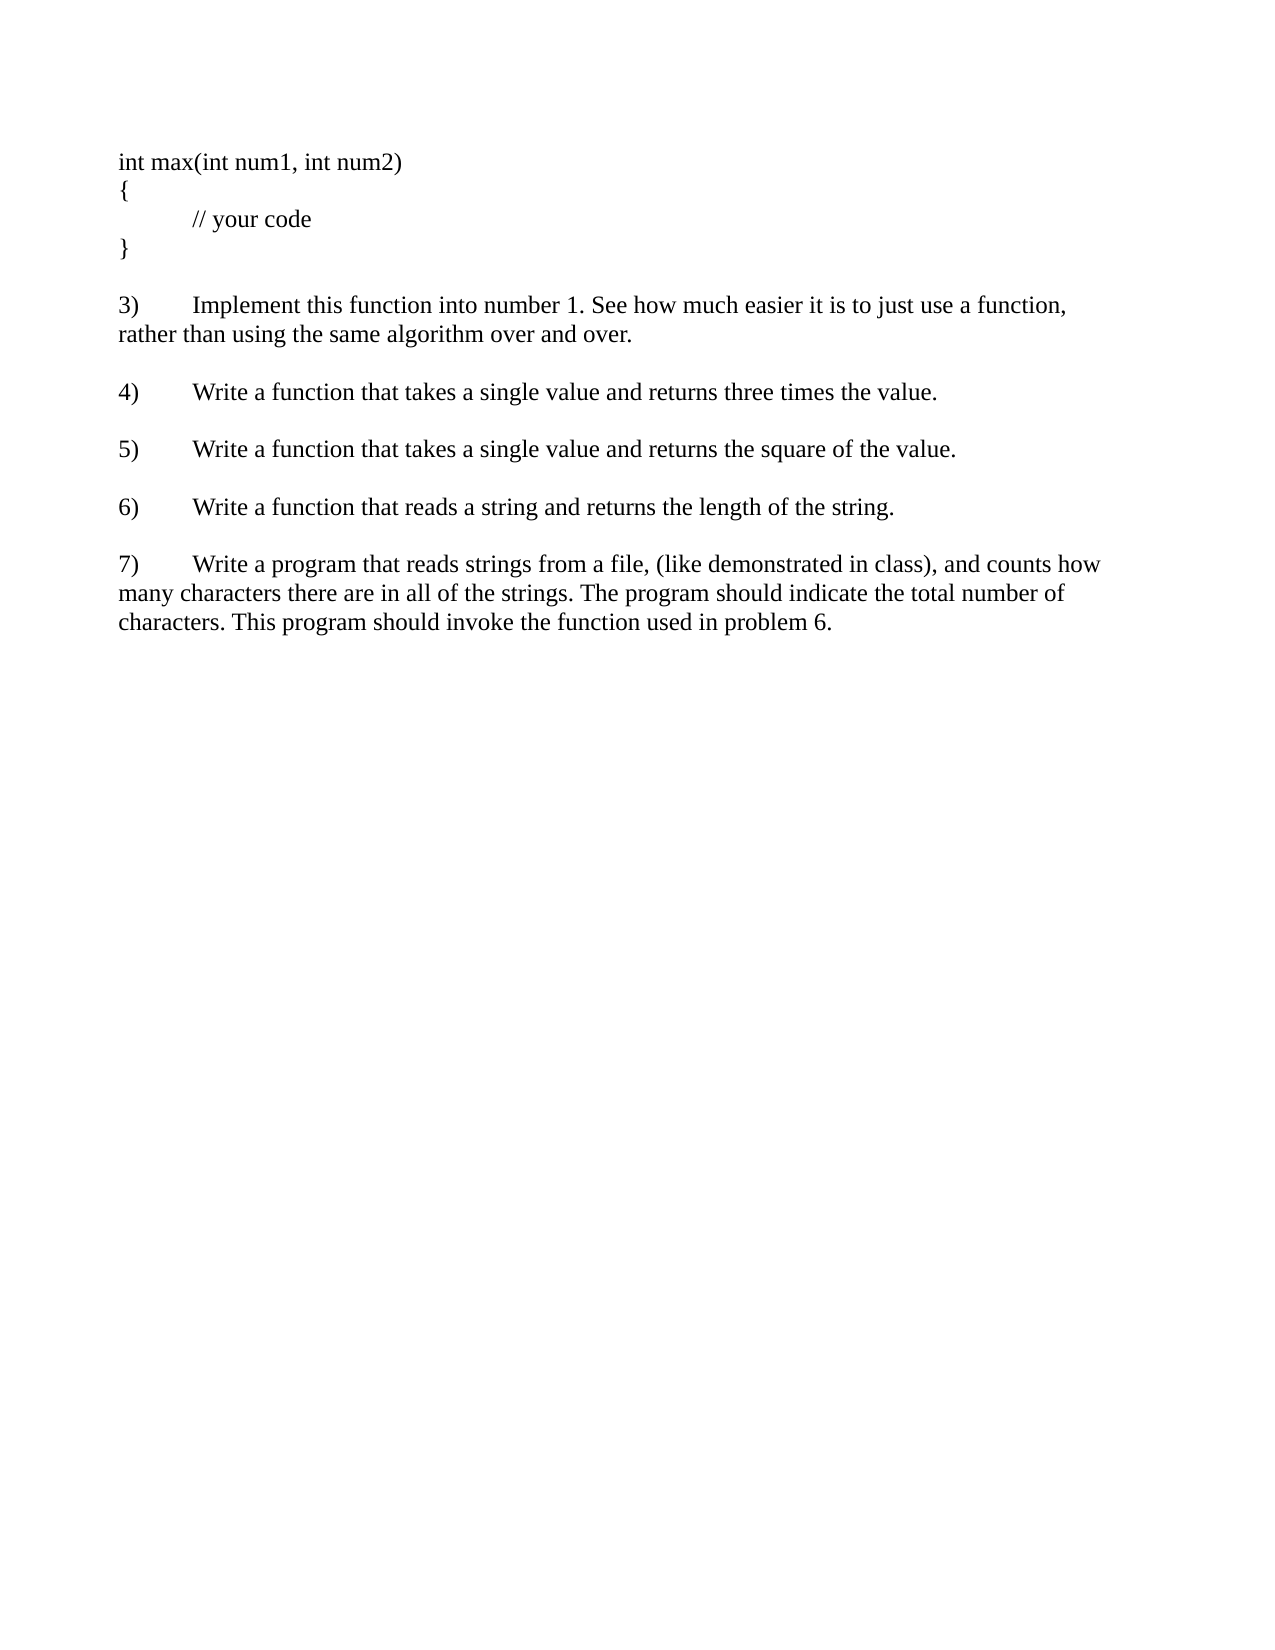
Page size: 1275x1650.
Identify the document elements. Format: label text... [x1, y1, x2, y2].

text { [118, 176, 1130, 204]
text } [118, 233, 1130, 262]
text // your code [118, 204, 1130, 233]
list Write a program that reads strings from a file, (like demonstrated in class), and counts how many characters there are in all of the strings. The program should indicate the total number of characters. This program should invoke the function used in problem 6. [118, 549, 1130, 636]
list Implement this function into number 1. See how much easier it is to just use a function, rather than using the same algorithm over and over. [118, 291, 1130, 348]
text int max(int num1, int num2) [118, 147, 1130, 176]
list Write a function that takes a single value and returns three times the value. [118, 377, 1130, 406]
list Write a function that takes a single value and returns the square of the value. [118, 434, 1130, 463]
list Write a function that reads a string and returns the length of the string. [118, 492, 1130, 521]
